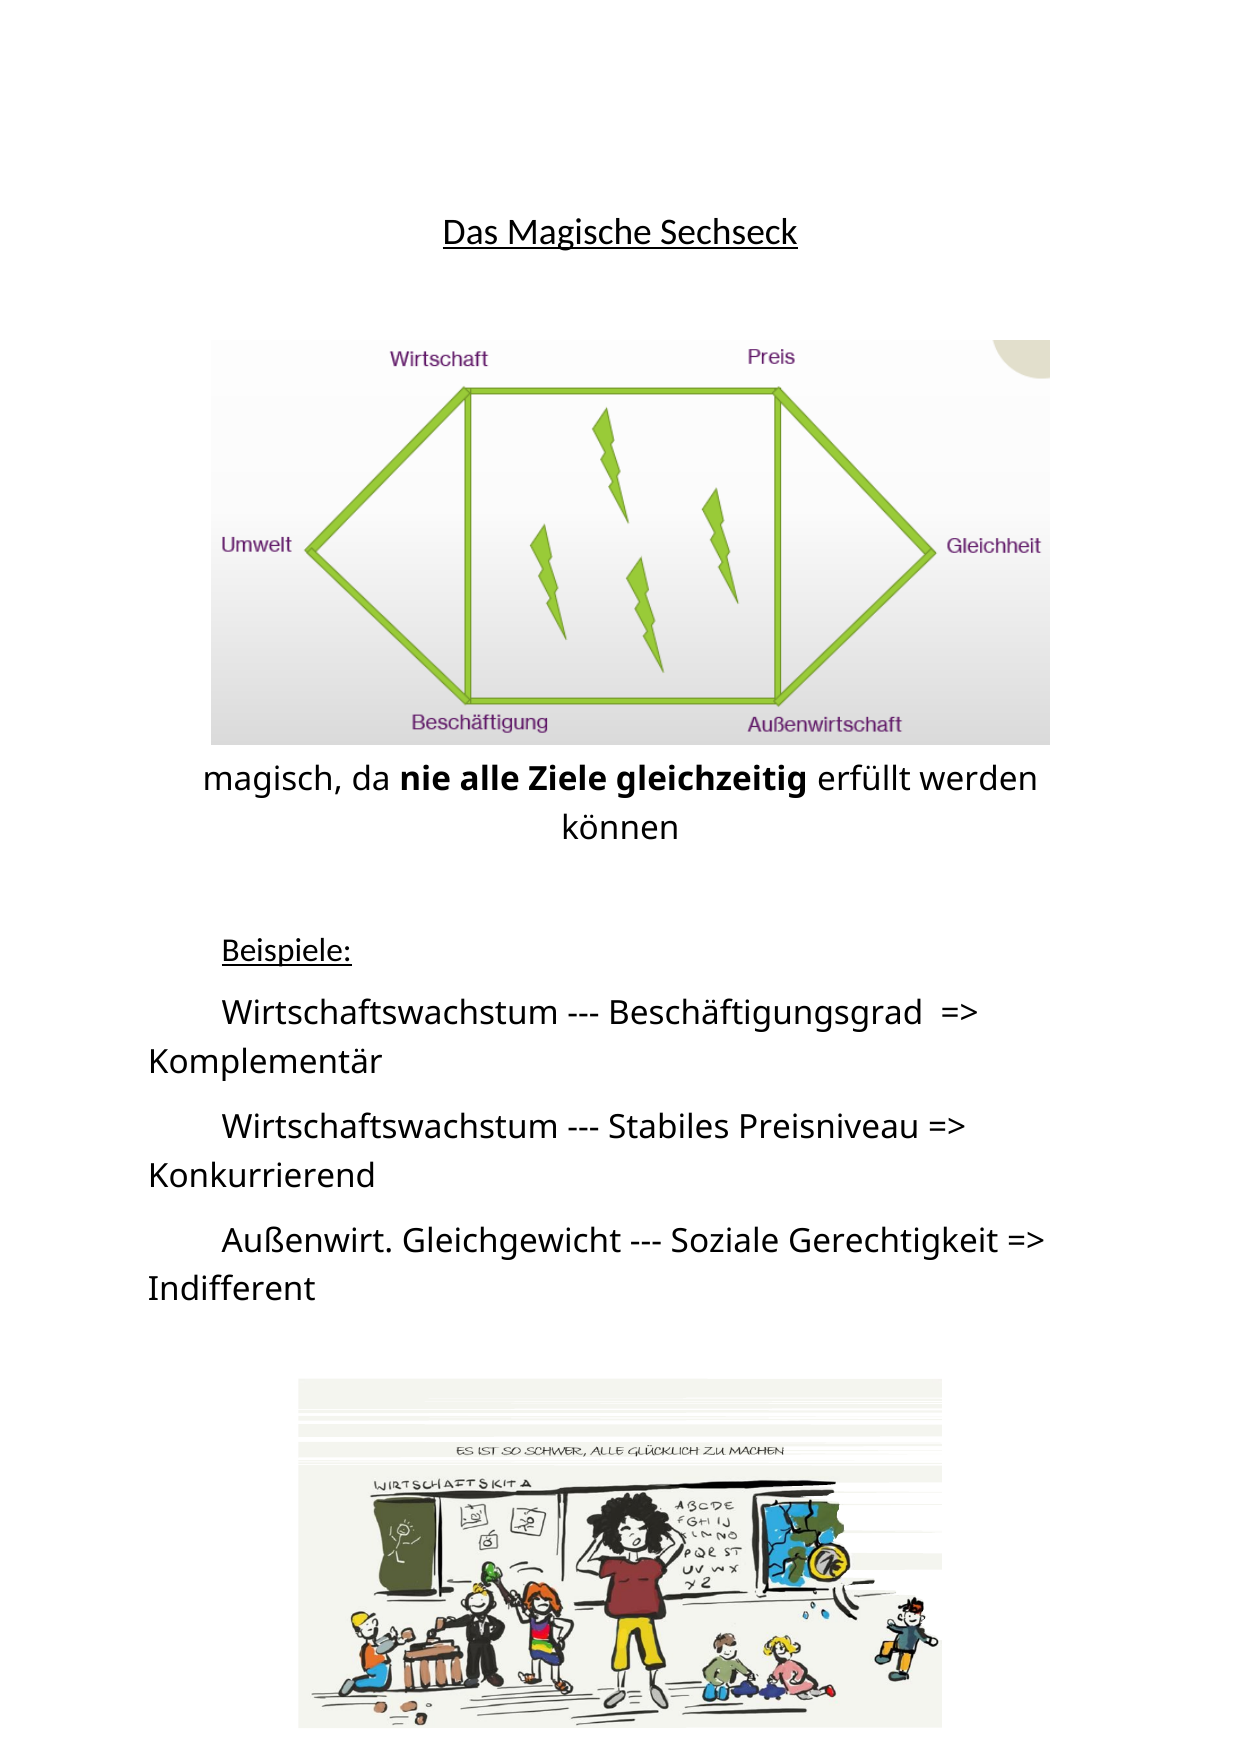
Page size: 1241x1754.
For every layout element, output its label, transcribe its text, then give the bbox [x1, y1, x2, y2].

text Beispiele: [148, 929, 1093, 969]
text Wirtschaftswachstum --- Stabiles Preisniveau => Konkurrierend [148, 1103, 1093, 1197]
text Außenwirt. Gleichgewicht --- Soziale Gerechtigkeit => Indifferent [148, 1217, 1093, 1311]
text Wirtschaftswachstum --- Beschäftigungsgrad => Komplementär [148, 989, 1093, 1083]
text Das Magische Sechseck [148, 208, 1093, 254]
text magisch, da nie alle Ziele gleichzeitig erfüllt werden können [148, 755, 1093, 849]
